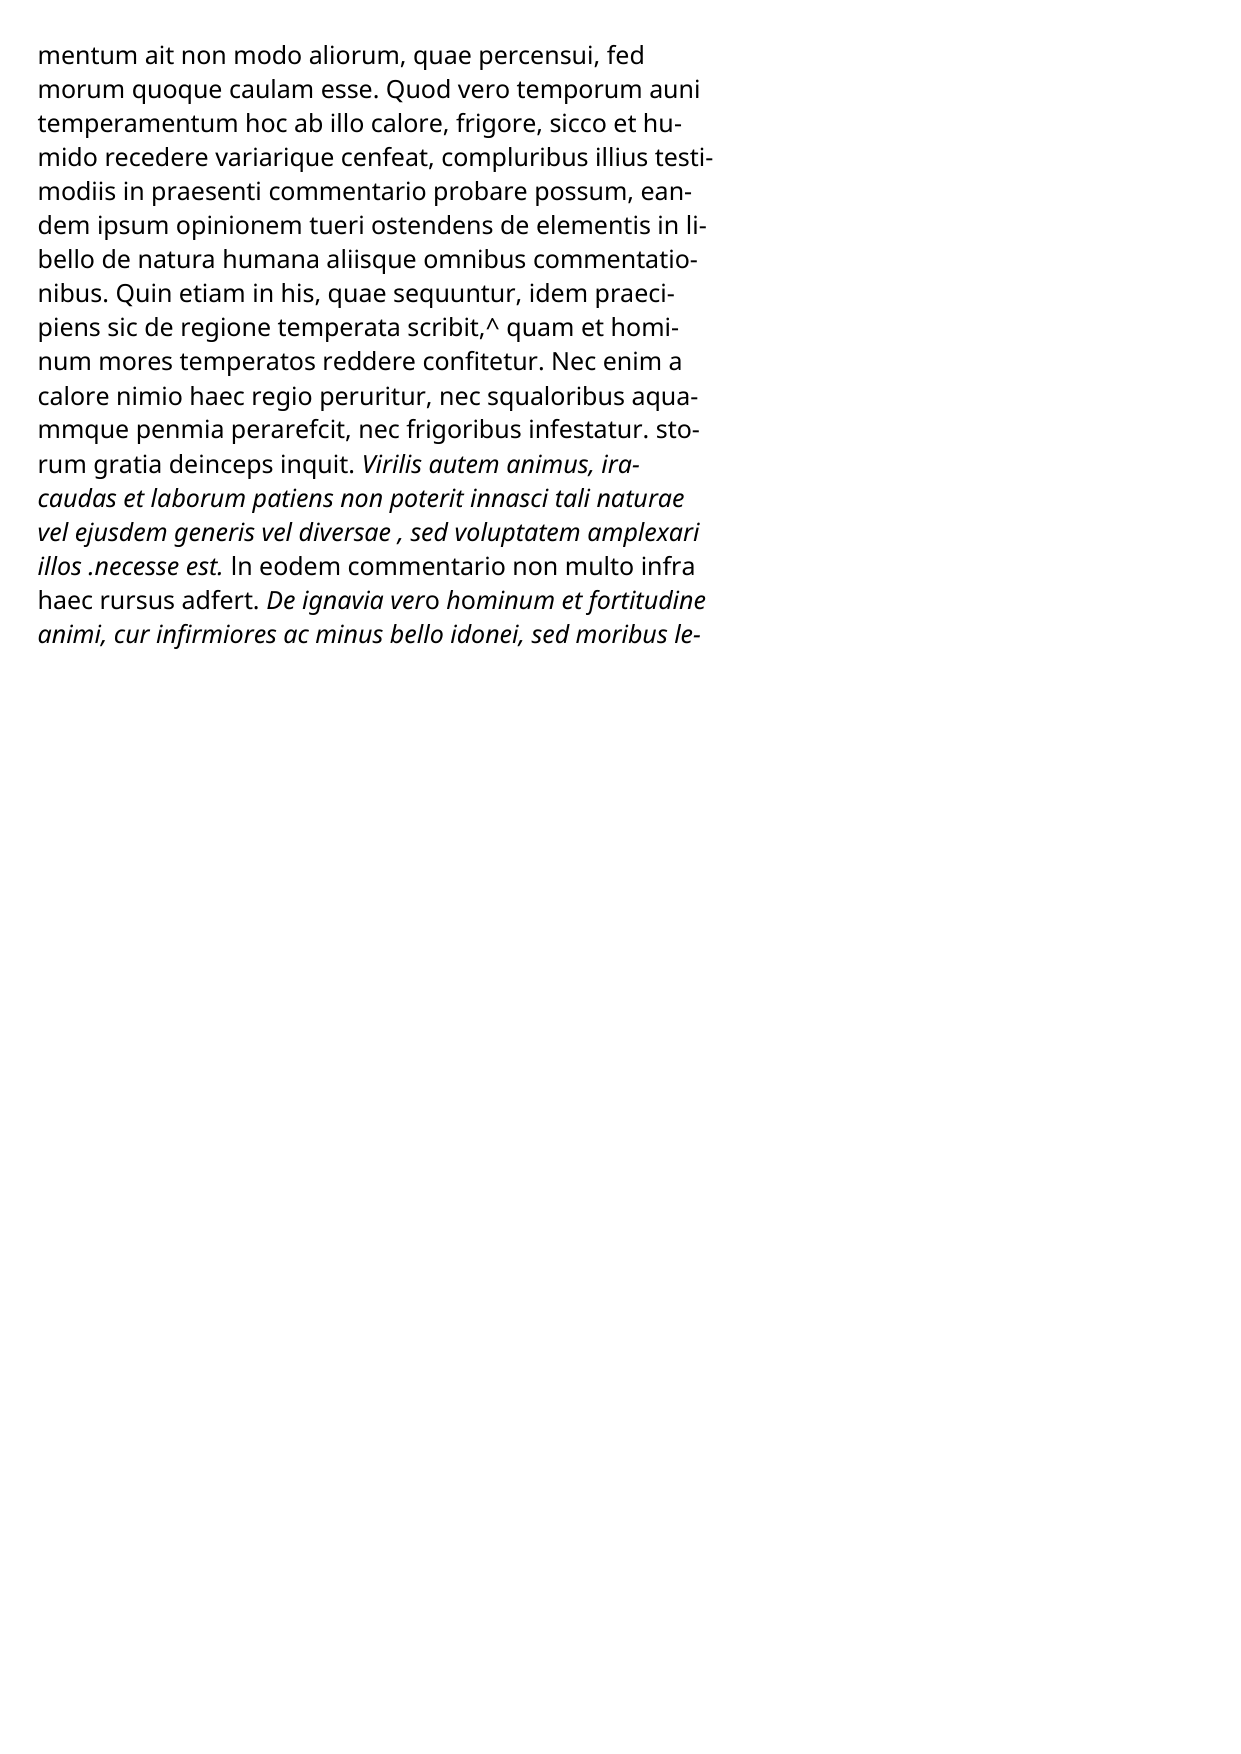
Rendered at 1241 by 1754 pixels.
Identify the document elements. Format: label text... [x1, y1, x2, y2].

text mentum ait non modo aliorum, quae percensui, fed morum quoque caulam esse. Quod vero temporum auni temperamentum hoc ab illo calore, frigore, sicco et hu- mido recedere variarique cenfeat, compluribus illius testi- modiis in praesenti commentario probare possum, ean- dem ipsum opinionem tueri ostendens de elementis in li- bello de natura humana aliisque omnibus commentatio- nibus. Quin etiam in his, quae sequuntur, idem praeci- piens sic de regione temperata scribit,^ quam et homi- num mores temperatos reddere confitetur. Nec enim a calore nimio haec regio peruritur, nec squaloribus aqua- mmque penmia perarefcit, nec frigoribus infestatur. sto- rum gratia deinceps inquit. Virilis autem animus, ira- caudas et laborum patiens non poterit innasci tali naturae vel ejusdem generis vel diversae , sed voluptatem amplexari illos .necesse est. ln eodem commentario non multo infra haec rursus adfert. De ignavia vero hominum et fortitudine animi, cur infirmiores ac minus bello idonei, sed moribus le- [37, 37, 1203, 651]
